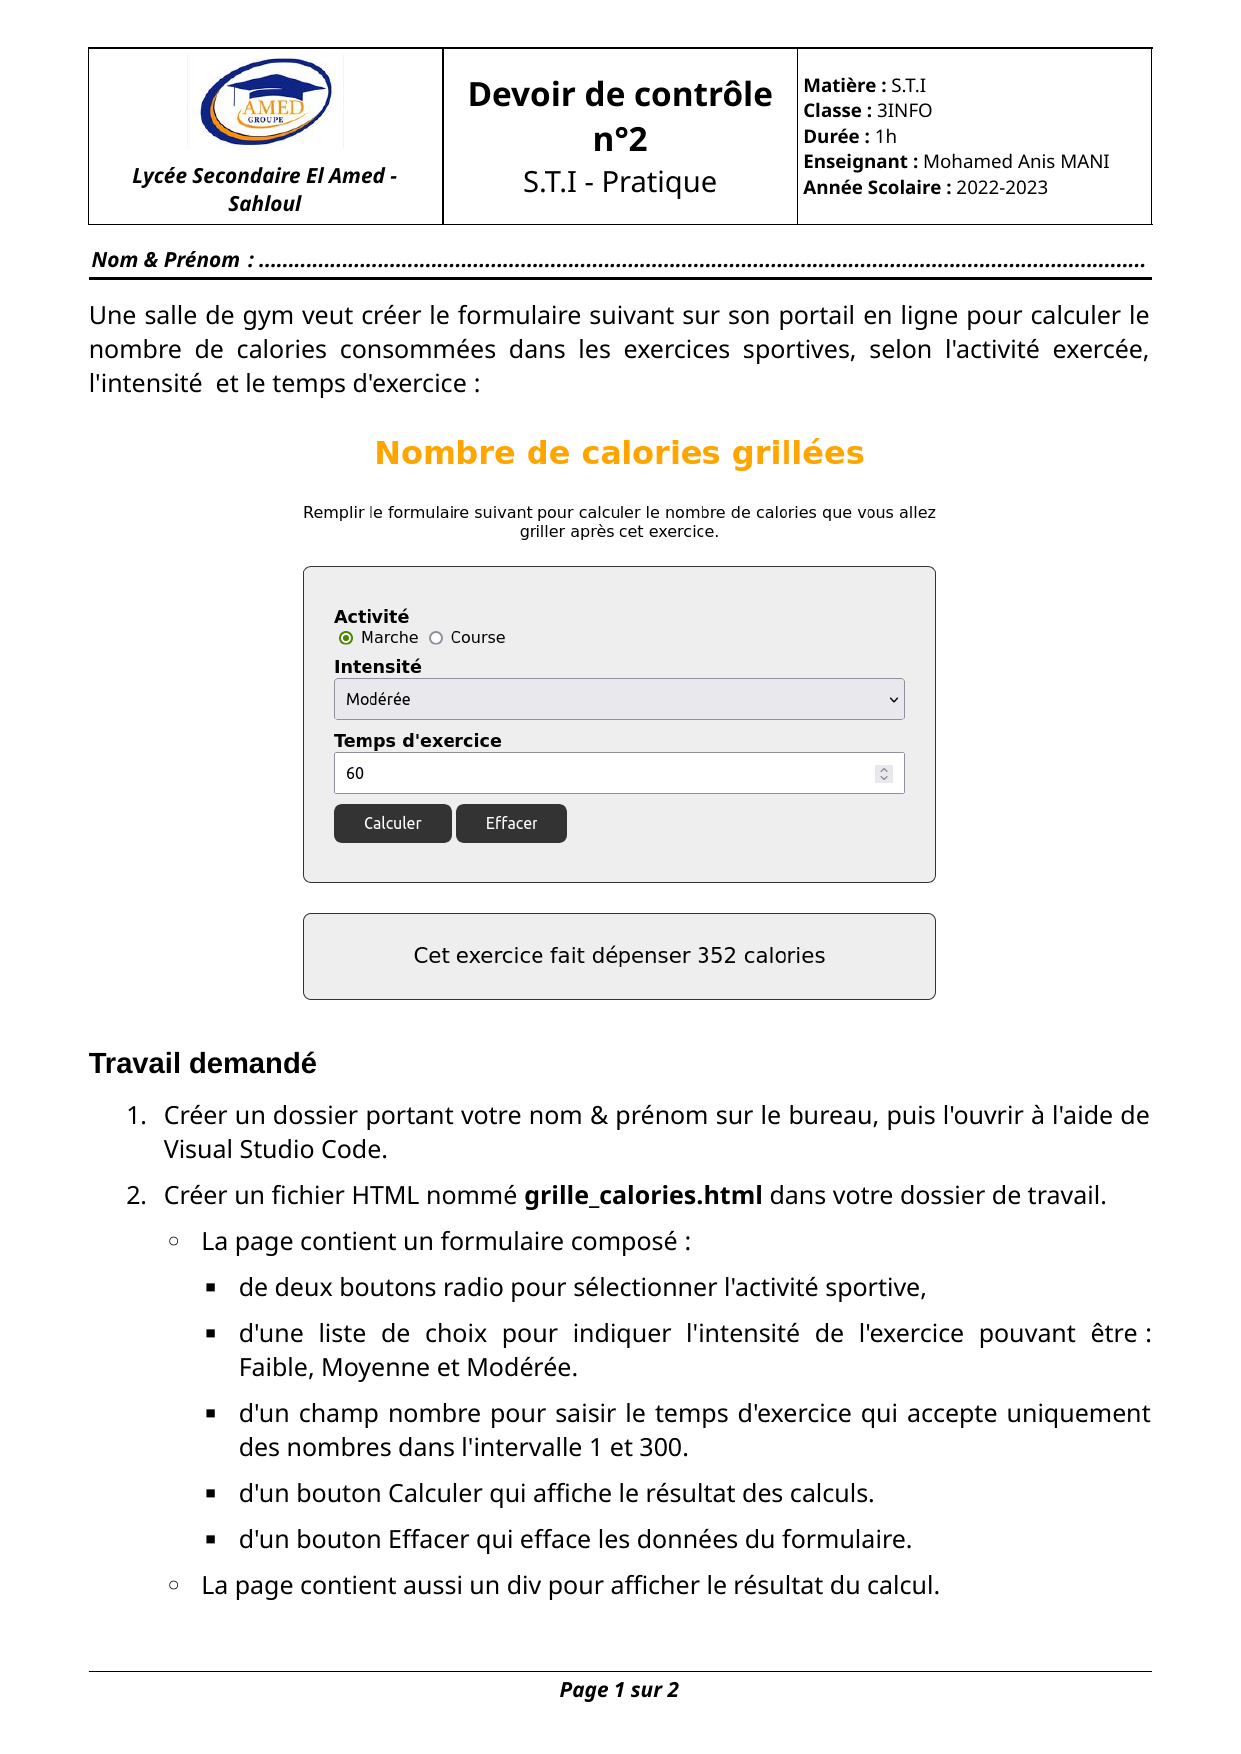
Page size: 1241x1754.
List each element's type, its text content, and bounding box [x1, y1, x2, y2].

picture [187, 54, 344, 149]
subtitle Travail demandé [88, 1046, 1152, 1079]
text Une salle de gym veut créer le formulaire suivant sur son portail en ligne pour calculer le nombre de calories consommées dans les exercices sportives, selon l'activité exercée, l'intensité et le temps d'exercice : [88, 298, 1152, 400]
list d'un champ nombre pour saisir le temps d'exercice qui accepte uniquement des nombres dans l'intervalle 1 et 300. [201, 1396, 1152, 1464]
table_header [89, 418, 1152, 1020]
picture [288, 423, 952, 1014]
list de deux boutons radio pour sélectionner l'activité sportive, [201, 1270, 1152, 1304]
list La page contient aussi un div pour afficher le résultat du calcul. [163, 1568, 1152, 1602]
list Créer un fichier HTML nommé grille_calories.html dans votre dossier de travail. [126, 1178, 1152, 1212]
list d'un bouton Calculer qui affiche le résultat des calculs. [201, 1476, 1152, 1510]
list Créer un dossier portant votre nom & prénom sur le bureau, puis l'ouvrir à l'aide de Visual Studio Code. [126, 1098, 1152, 1166]
list La page contient un formulaire composé : [163, 1224, 1152, 1258]
list d'une liste de choix pour indiquer l'intensité de l'exercice pouvant être : Faible, Moyenne et Modérée. [201, 1316, 1152, 1384]
list d'un bouton Effacer qui efface les données du formulaire. [201, 1522, 1152, 1556]
